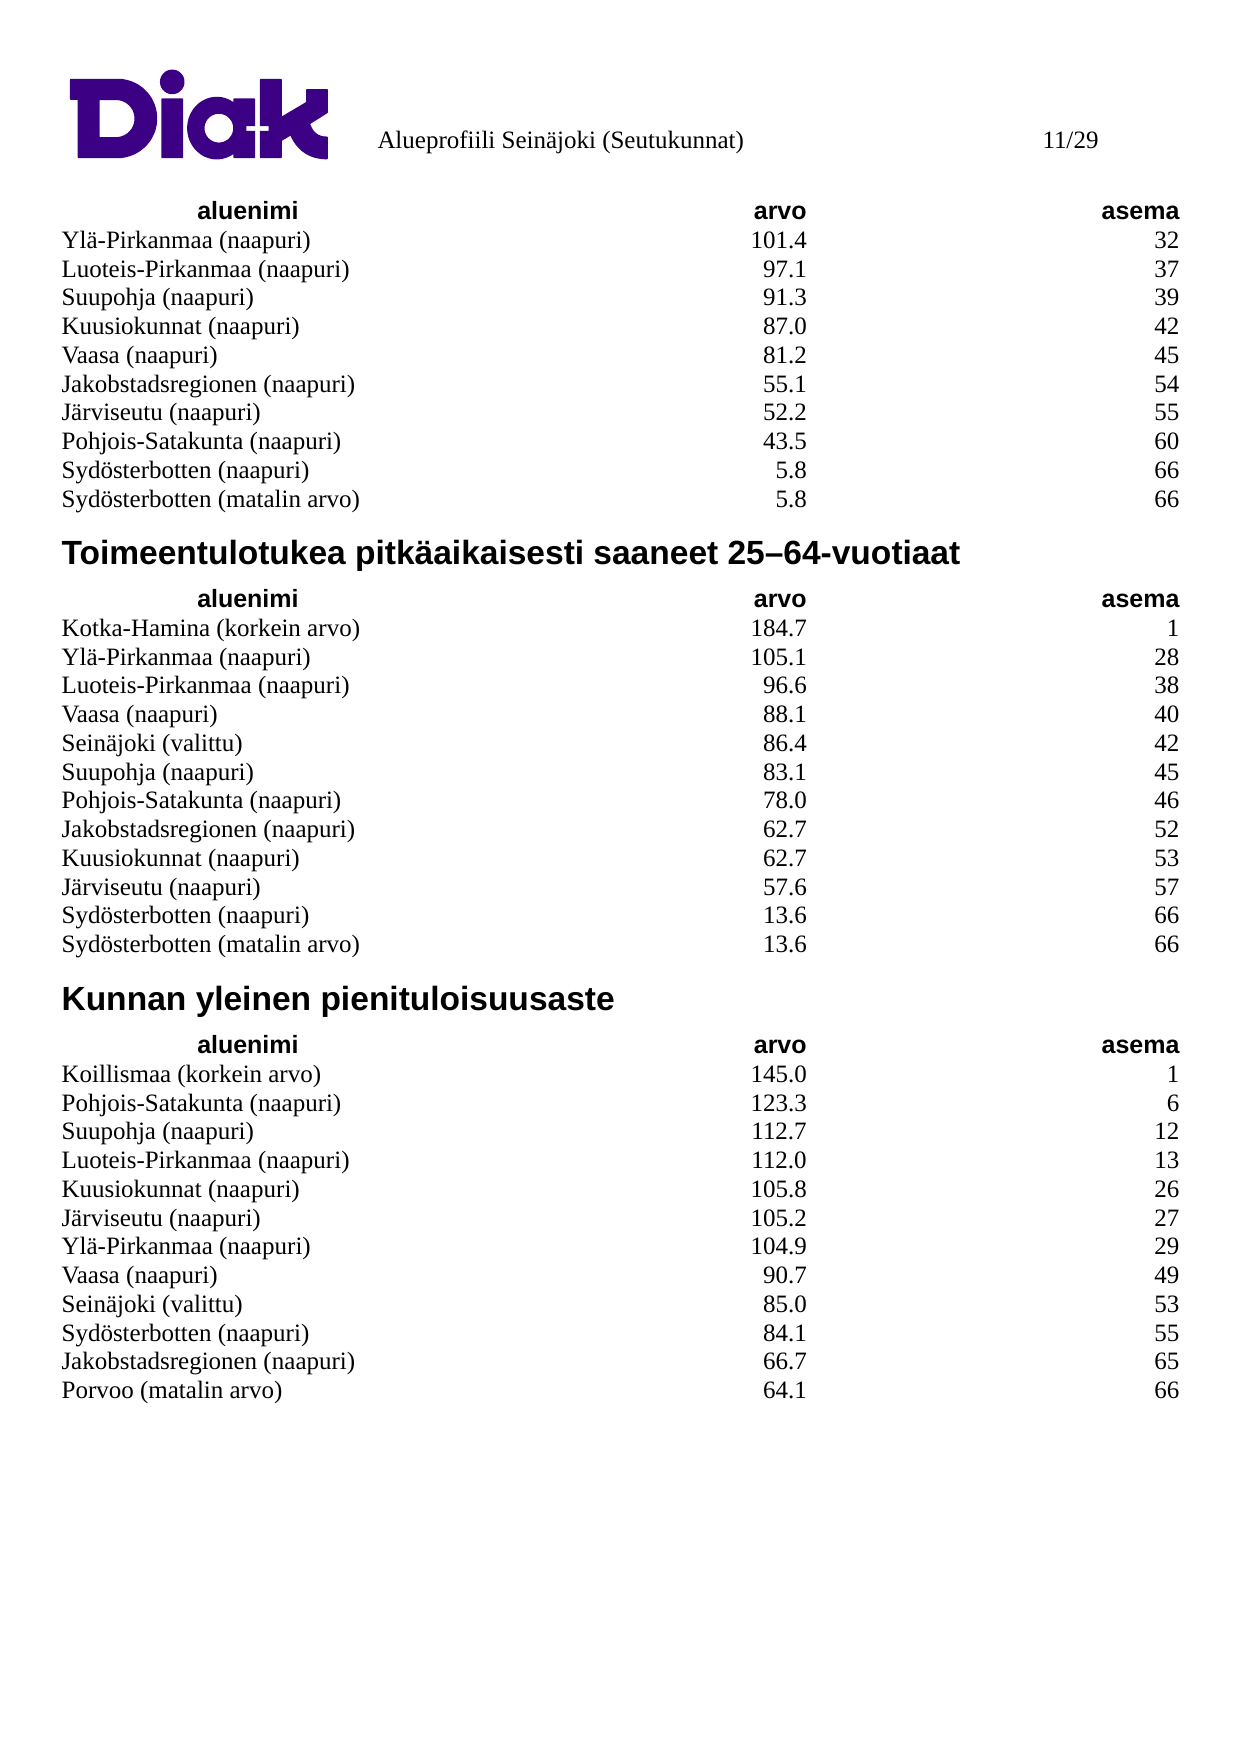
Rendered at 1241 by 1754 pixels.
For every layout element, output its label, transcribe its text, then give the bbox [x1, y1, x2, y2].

table_cell Ylä-Pirkanmaa (naapuri) [61, 1231, 434, 1260]
table_cell Kotka-Hamina (korkein arvo) [61, 613, 434, 642]
table_cell 37 [806, 254, 1179, 282]
table_cell 64.1 [434, 1375, 806, 1404]
table_cell 43.5 [434, 426, 806, 455]
table_cell 90.7 [434, 1260, 806, 1289]
table_cell 1 [806, 613, 1179, 642]
table_cell 91.3 [434, 283, 806, 311]
table_header aluenimi [61, 1030, 434, 1059]
table_cell Järviseutu (naapuri) [61, 1203, 434, 1231]
table_cell Järviseutu (naapuri) [61, 872, 434, 901]
table_cell Ylä-Pirkanmaa (naapuri) [61, 642, 434, 671]
table_cell Kuusiokunnat (naapuri) [61, 1174, 434, 1203]
table_cell 26 [806, 1174, 1179, 1203]
table_cell Porvoo (matalin arvo) [61, 1375, 434, 1404]
table_cell 1 [806, 1059, 1179, 1088]
table_cell 66 [806, 929, 1179, 958]
table_cell Vaasa (naapuri) [61, 1260, 434, 1289]
table_cell 145.0 [434, 1059, 806, 1088]
table_cell Sydösterbotten (matalin arvo) [61, 484, 434, 512]
table_cell 29 [806, 1231, 1179, 1260]
table_cell Sydösterbotten (naapuri) [61, 901, 434, 929]
table_cell Suupohja (naapuri) [61, 757, 434, 786]
table_cell Seinäjoki (valittu) [61, 728, 434, 757]
table_cell 101.4 [434, 225, 806, 254]
table_cell 52 [806, 814, 1179, 843]
table_cell 46 [806, 786, 1179, 814]
table_cell Järviseutu (naapuri) [61, 398, 434, 426]
table_cell Pohjois-Satakunta (naapuri) [61, 1088, 434, 1116]
table_cell Suupohja (naapuri) [61, 283, 434, 311]
table_cell 112.7 [434, 1116, 806, 1145]
table_cell Vaasa (naapuri) [61, 340, 434, 369]
table_cell 105.2 [434, 1203, 806, 1231]
table_cell 57.6 [434, 872, 806, 901]
table_cell Jakobstadsregionen (naapuri) [61, 1346, 434, 1375]
table_cell 5.8 [434, 455, 806, 484]
table_cell Pohjois-Satakunta (naapuri) [61, 786, 434, 814]
table_cell 13.6 [434, 901, 806, 929]
table_cell 66 [806, 455, 1179, 484]
table_cell 38 [806, 671, 1179, 699]
table_cell Seinäjoki (valittu) [61, 1289, 434, 1318]
table_cell 32 [806, 225, 1179, 254]
table_cell 105.8 [434, 1174, 806, 1203]
table_cell 87.0 [434, 311, 806, 340]
table_header aluenimi [61, 584, 434, 613]
table_cell 28 [806, 642, 1179, 671]
table_cell Vaasa (naapuri) [61, 699, 434, 728]
table_cell 40 [806, 699, 1179, 728]
table_cell 66 [806, 484, 1179, 512]
table_cell 42 [806, 311, 1179, 340]
table_cell Kuusiokunnat (naapuri) [61, 843, 434, 872]
table_cell 96.6 [434, 671, 806, 699]
table_cell 123.3 [434, 1088, 806, 1116]
table_cell 13 [806, 1145, 1179, 1174]
table_header arvo [434, 584, 806, 613]
table_cell 52.2 [434, 398, 806, 426]
table_cell Ylä-Pirkanmaa (naapuri) [61, 225, 434, 254]
table_header aluenimi [61, 196, 434, 225]
table_cell Sydösterbotten (naapuri) [61, 455, 434, 484]
table_cell 27 [806, 1203, 1179, 1231]
table_cell 81.2 [434, 340, 806, 369]
table_header asema [806, 584, 1179, 613]
subtitle Toimeentulotukea pitkäaikaisesti saaneet 25–64-vuotiaat [61, 533, 1179, 572]
table_cell 13.6 [434, 929, 806, 958]
table_cell Sydösterbotten (matalin arvo) [61, 929, 434, 958]
table_cell Luoteis-Pirkanmaa (naapuri) [61, 254, 434, 282]
table_cell 88.1 [434, 699, 806, 728]
table_cell 65 [806, 1346, 1179, 1375]
table_header asema [806, 196, 1179, 225]
table_cell 39 [806, 283, 1179, 311]
table_cell 55 [806, 398, 1179, 426]
table_cell Koillismaa (korkein arvo) [61, 1059, 434, 1088]
table_cell 6 [806, 1088, 1179, 1116]
table_cell 60 [806, 426, 1179, 455]
table_cell 86.4 [434, 728, 806, 757]
table_cell Jakobstadsregionen (naapuri) [61, 814, 434, 843]
table_cell 104.9 [434, 1231, 806, 1260]
table_cell 42 [806, 728, 1179, 757]
table_cell Sydösterbotten (naapuri) [61, 1318, 434, 1346]
table_cell 66 [806, 1375, 1179, 1404]
table_cell 55.1 [434, 369, 806, 397]
table_cell 55 [806, 1318, 1179, 1346]
table_cell 184.7 [434, 613, 806, 642]
table_cell 53 [806, 1289, 1179, 1318]
table_cell 12 [806, 1116, 1179, 1145]
table_cell 62.7 [434, 843, 806, 872]
table_header asema [806, 1030, 1179, 1059]
table_cell Luoteis-Pirkanmaa (naapuri) [61, 1145, 434, 1174]
table_cell 112.0 [434, 1145, 806, 1174]
table_cell 78.0 [434, 786, 806, 814]
table_cell Jakobstadsregionen (naapuri) [61, 369, 434, 397]
table_cell 66 [806, 901, 1179, 929]
table_cell 5.8 [434, 484, 806, 512]
table_cell 62.7 [434, 814, 806, 843]
table_cell 45 [806, 757, 1179, 786]
table_cell 105.1 [434, 642, 806, 671]
table_cell Luoteis-Pirkanmaa (naapuri) [61, 671, 434, 699]
table_cell 54 [806, 369, 1179, 397]
table_cell 49 [806, 1260, 1179, 1289]
table_cell 45 [806, 340, 1179, 369]
table_cell 97.1 [434, 254, 806, 282]
table_header arvo [434, 196, 806, 225]
table_cell 83.1 [434, 757, 806, 786]
table_cell Kuusiokunnat (naapuri) [61, 311, 434, 340]
table_cell 53 [806, 843, 1179, 872]
table_cell 57 [806, 872, 1179, 901]
table_cell Suupohja (naapuri) [61, 1116, 434, 1145]
table_cell 66.7 [434, 1346, 806, 1375]
table_cell Pohjois-Satakunta (naapuri) [61, 426, 434, 455]
subtitle Kunnan yleinen pienituloisuusaste [61, 979, 1179, 1018]
table_cell 84.1 [434, 1318, 806, 1346]
table_cell 85.0 [434, 1289, 806, 1318]
table_header arvo [434, 1030, 806, 1059]
